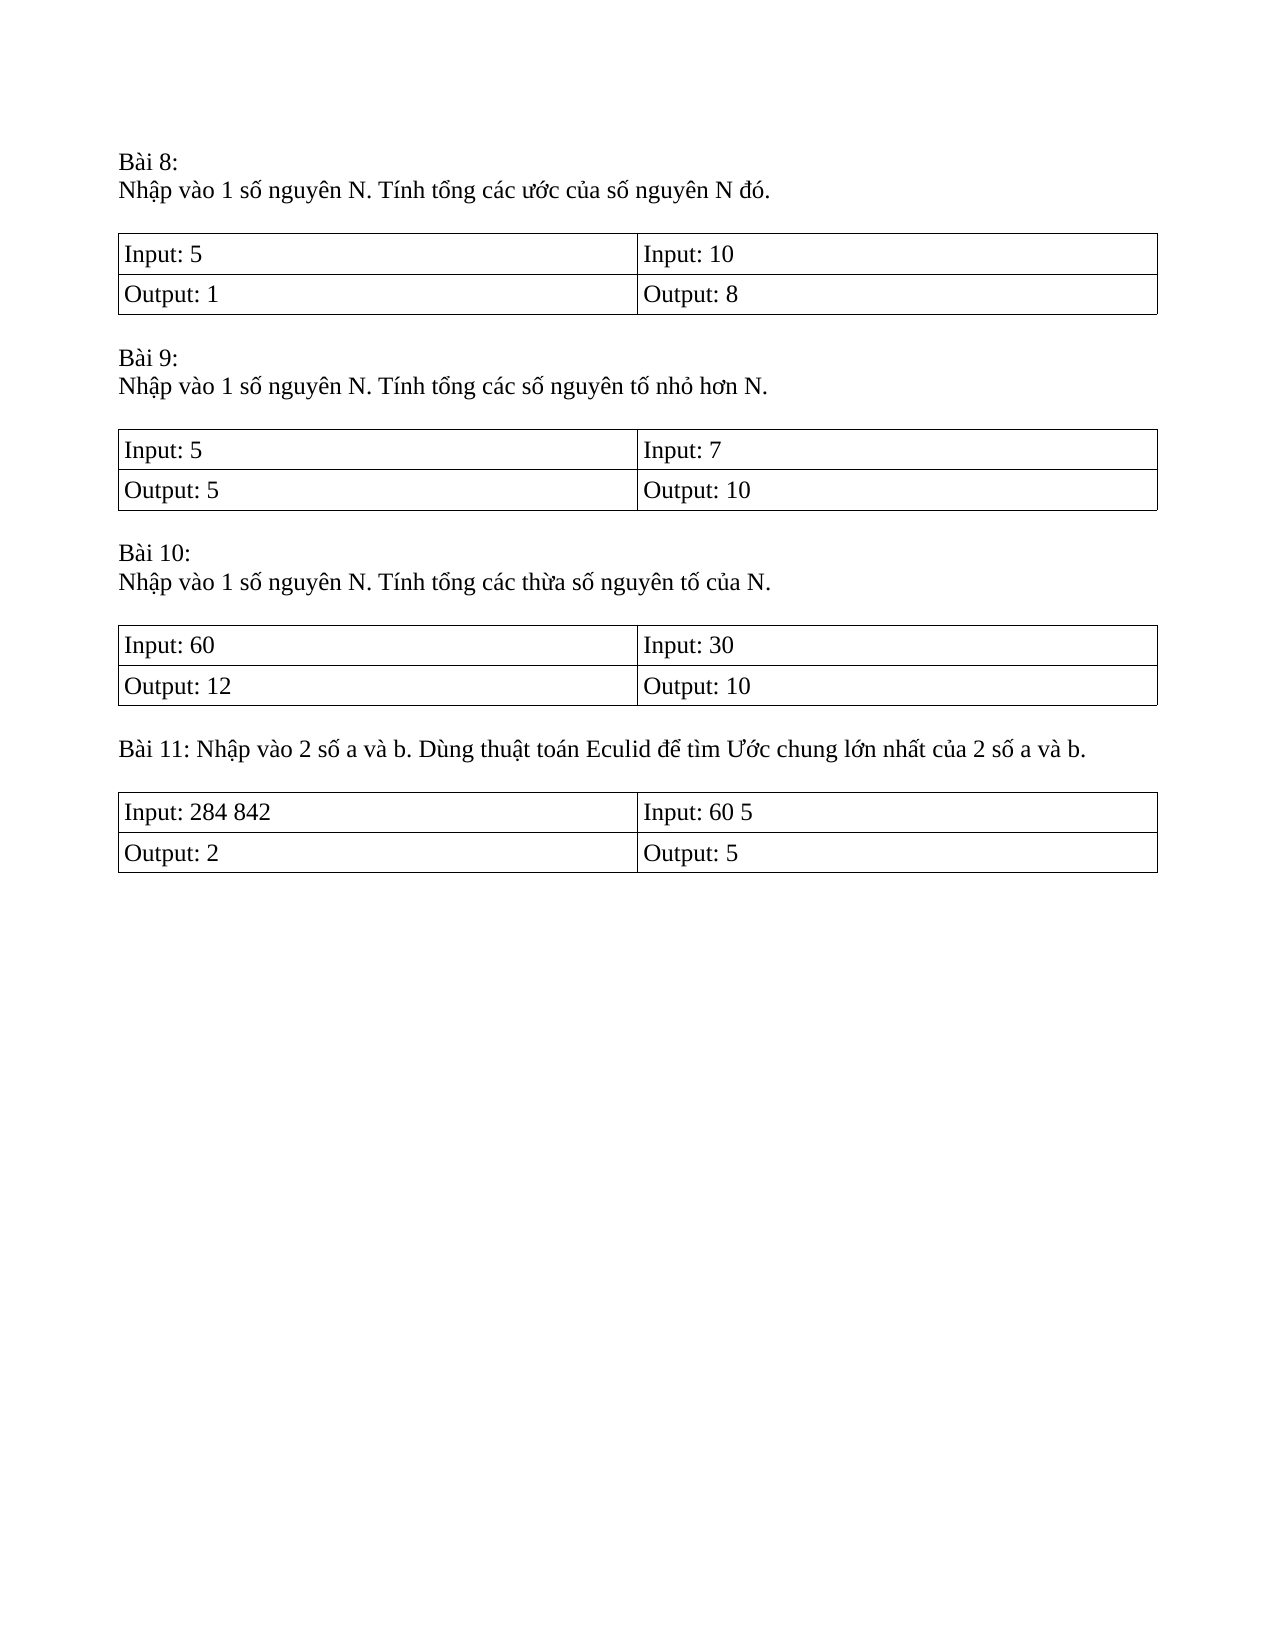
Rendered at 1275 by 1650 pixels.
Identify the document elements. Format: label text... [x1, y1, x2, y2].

table_header Input: 5 [119, 234, 637, 273]
table_cell Output: 5 [638, 833, 1157, 872]
text Bài 10: [118, 538, 1157, 567]
table_cell Output: 10 [638, 666, 1157, 705]
text Nhập vào 1 số nguyên N. Tính tổng các thừa số nguyên tố của N. [118, 567, 1157, 596]
text Bài 9: [118, 343, 1157, 371]
text Nhập vào 1 số nguyên N. Tính tổng các ước của số nguyên N đó. [118, 176, 1157, 204]
text Bài 11: Nhập vào 2 số a và b. Dùng thuật toán Eculid để tìm Ước chung lớn nhất của 2 số a và b. [118, 734, 1157, 763]
table_header Input: 7 [638, 430, 1157, 469]
text Bài 8: [118, 147, 1157, 176]
table_cell Output: 12 [119, 666, 637, 705]
table_header Input: 5 [119, 430, 637, 469]
table_header Input: 60 5 [638, 793, 1157, 832]
table_cell Output: 5 [119, 470, 637, 509]
table_cell Output: 10 [638, 470, 1157, 509]
table_cell Output: 8 [638, 275, 1157, 314]
table_header Input: 284 842 [119, 793, 637, 832]
table_header Input: 10 [638, 234, 1157, 273]
text Nhập vào 1 số nguyên N. Tính tổng các số nguyên tố nhỏ hơn N. [118, 371, 1157, 400]
table_cell Output: 2 [119, 833, 637, 872]
table_header Input: 30 [638, 626, 1157, 665]
table_header Input: 60 [119, 626, 637, 665]
table_cell Output: 1 [119, 275, 637, 314]
